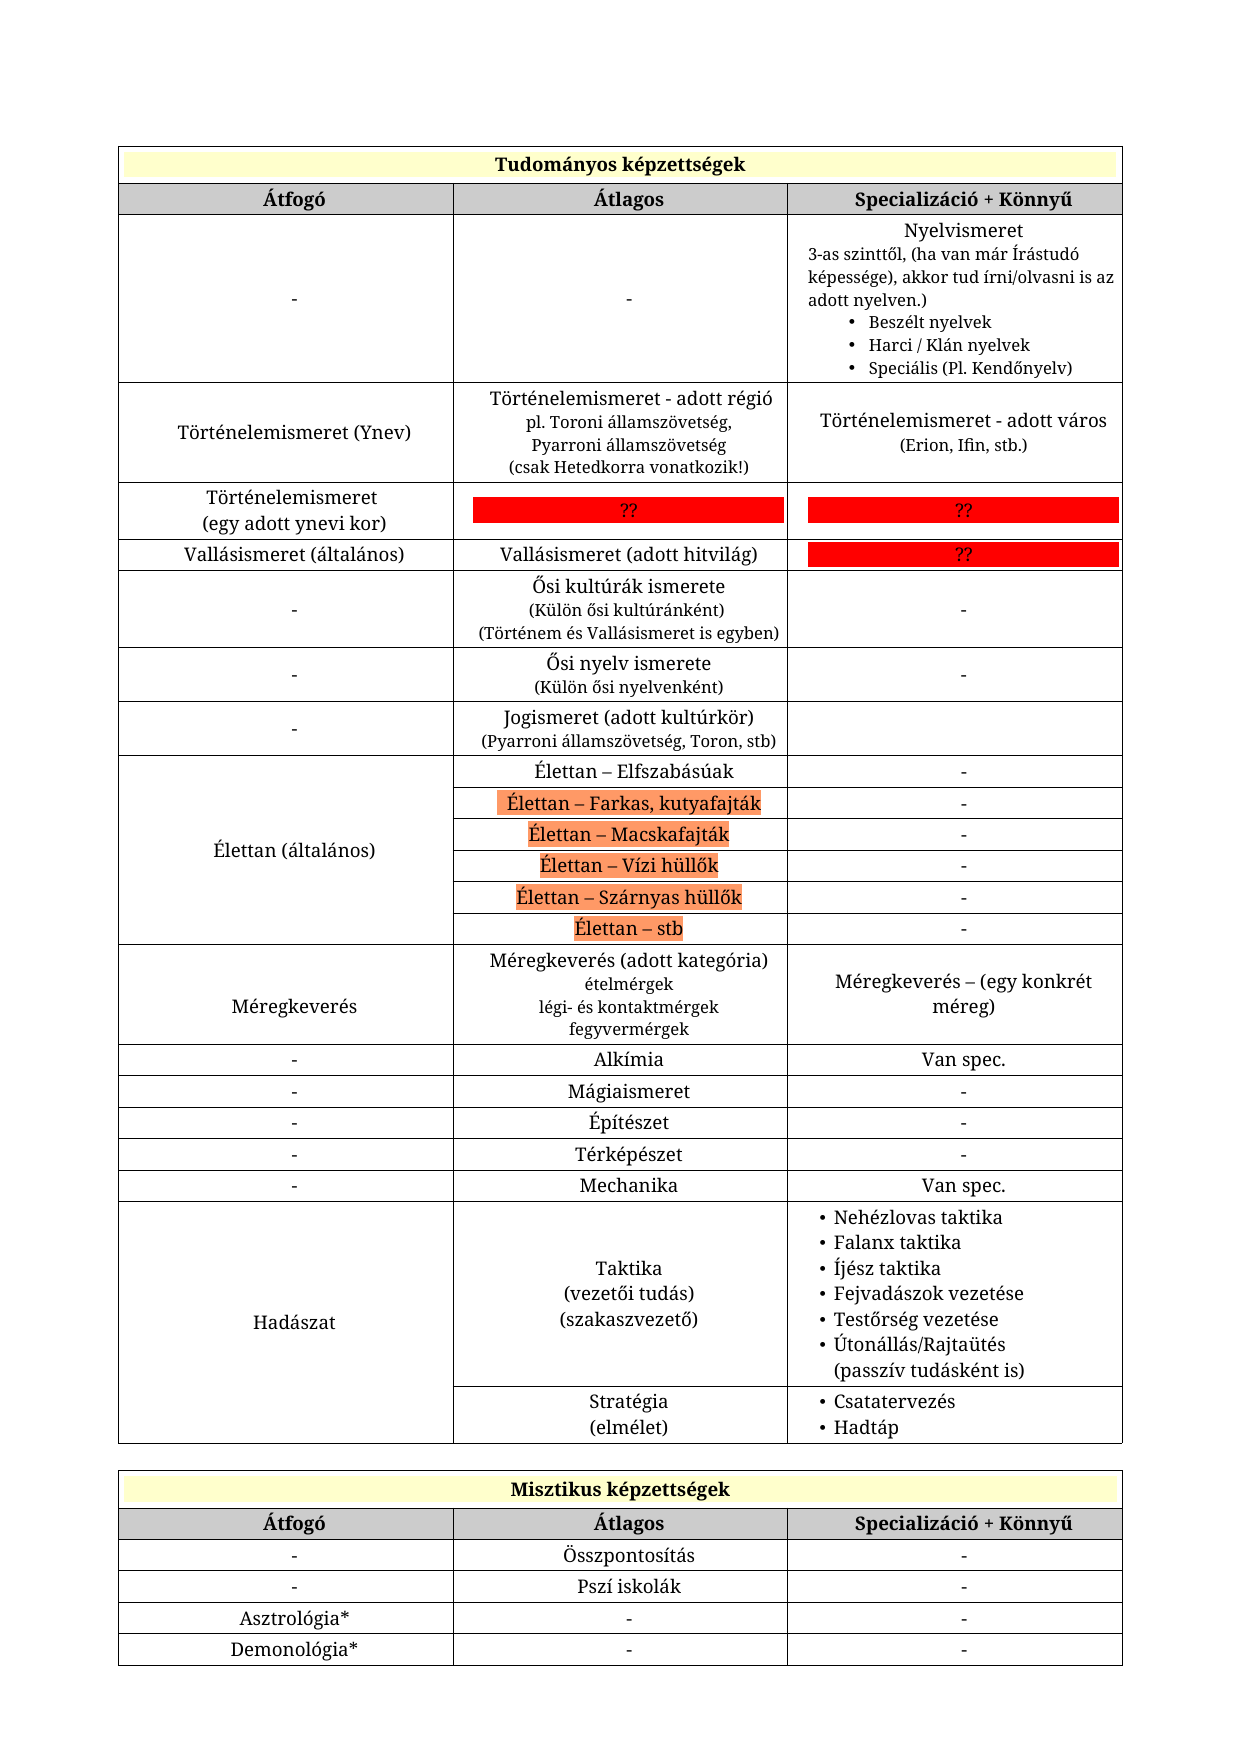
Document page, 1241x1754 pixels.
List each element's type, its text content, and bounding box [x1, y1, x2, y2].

table_cell Ősi kultúrák ismerete (Külön ősi kultúránként) (Történem és Vallásismeret is egyben) [454, 571, 787, 647]
table_cell - [454, 215, 787, 382]
table_cell Élettan – Szárnyas hüllők [454, 882, 787, 913]
table_cell Méregkeverés – (egy konkrét méreg) [788, 945, 1122, 1044]
table_cell - [788, 1076, 1122, 1107]
table_cell - [788, 851, 1122, 881]
table_cell Vallásismeret (adott hitvilág) [454, 540, 787, 570]
table_cell - [788, 1571, 1122, 1602]
table_cell Pszí iskolák [454, 1571, 787, 1602]
table_cell Mágiaismeret [454, 1076, 787, 1107]
table_cell - [119, 215, 453, 382]
table_cell Élettan (általános) [119, 756, 453, 944]
table_cell Élettan – Farkas, kutyafajták [454, 788, 787, 818]
table_cell - [788, 1139, 1122, 1169]
table_cell Építészet [454, 1108, 787, 1138]
table_cell - [119, 648, 453, 701]
table_cell Van spec. [788, 1045, 1122, 1075]
table_cell - [119, 702, 453, 755]
table_cell - [788, 788, 1122, 818]
table_cell - [119, 1108, 453, 1138]
table_cell Stratégia (elmélet) [454, 1387, 787, 1442]
table_cell Történelemismeret (Ynev) [119, 383, 453, 482]
table_cell - [454, 1634, 787, 1665]
table_cell [788, 702, 1122, 755]
table_cell - [788, 648, 1122, 701]
table_cell Történelemismeret - adott régió pl. Toroni államszövetség, Pyarroni államszövetség (csak Hetedkorra vonatkozik!) [454, 383, 787, 482]
table_cell Hadászat [119, 1202, 453, 1442]
table_cell Csatatervezés Hadtáp [788, 1387, 1122, 1442]
table_cell ?? [454, 483, 787, 539]
table_cell Méregkeverés (adott kategória) ételmérgek légi- és kontaktmérgek fegyvermérgek [454, 945, 787, 1044]
table_cell Átfogó [119, 1509, 453, 1539]
table_cell Méregkeverés [119, 945, 453, 1044]
table_header Misztikus képzettségek [119, 1471, 1122, 1507]
table_cell Átlagos [454, 184, 787, 214]
table_cell - [454, 1603, 787, 1633]
table_cell Átlagos [454, 1509, 787, 1539]
table_cell - [119, 1045, 453, 1075]
table_cell Mechanika [454, 1171, 787, 1201]
table_cell - [788, 571, 1122, 647]
table_cell Demonológia* [119, 1634, 453, 1665]
table_cell - [788, 1108, 1122, 1138]
table_cell Átfogó [119, 184, 453, 214]
table_cell - [119, 571, 453, 647]
table_cell - [119, 1139, 453, 1169]
table_cell - [788, 819, 1122, 850]
table_cell Élettan – Macskafajták [454, 819, 787, 850]
table_cell Összpontosítás [454, 1540, 787, 1570]
table_cell - [788, 882, 1122, 913]
table_cell Térképészet [454, 1139, 787, 1169]
table_cell - [788, 914, 1122, 944]
table_cell Történelemismeret (egy adott ynevi kor) [119, 483, 453, 539]
table_header Tudományos képzettségek [119, 147, 1122, 183]
table_cell - [119, 1540, 453, 1570]
table_cell Élettan – Vízi hüllők [454, 851, 787, 881]
table_cell Specializáció + Könnyű [788, 184, 1122, 214]
table_header Nehézlovas taktika Falanx taktika Íjész taktika Fejvadászok vezetése Testőrség vezetése Útonállás/Rajtaütés (passzív tudásként is) [788, 1202, 1122, 1386]
table_cell Asztrológia* [119, 1603, 453, 1633]
table_header Élettan – Elfszabásúak [454, 756, 787, 787]
table_cell Élettan – stb [454, 914, 787, 944]
table_header - [788, 756, 1122, 787]
table_cell Vallásismeret (általános) [119, 540, 453, 570]
table_header Taktika (vezetői tudás) (szakaszvezető) [454, 1202, 787, 1386]
table_cell Van spec. [788, 1171, 1122, 1201]
table_cell Történelemismeret - adott város (Erion, Ifin, stb.) [788, 383, 1122, 482]
table_cell - [788, 1634, 1122, 1665]
table_cell - [788, 1540, 1122, 1570]
table_cell ?? [788, 540, 1122, 570]
table_cell - [119, 1571, 453, 1602]
table_cell Jogismeret (adott kultúrkör) (Pyarroni államszövetség, Toron, stb) [454, 702, 787, 755]
table_cell Nyelvismeret 3-as szinttől, (ha van már Írástudó képessége), akkor tud írni/olvasni is az adott nyelven.) Beszélt nyelvek Harci / Klán nyelvek Speciális (Pl. Kendőnyelv) [788, 215, 1122, 382]
table_cell Alkímia [454, 1045, 787, 1075]
table_cell - [119, 1171, 453, 1201]
table_cell - [788, 1603, 1122, 1633]
table_cell - [119, 1076, 453, 1107]
table_cell Ősi nyelv ismerete (Külön ősi nyelvenként) [454, 648, 787, 701]
table_cell ?? [788, 483, 1122, 539]
table_cell Specializáció + Könnyű [788, 1509, 1122, 1539]
